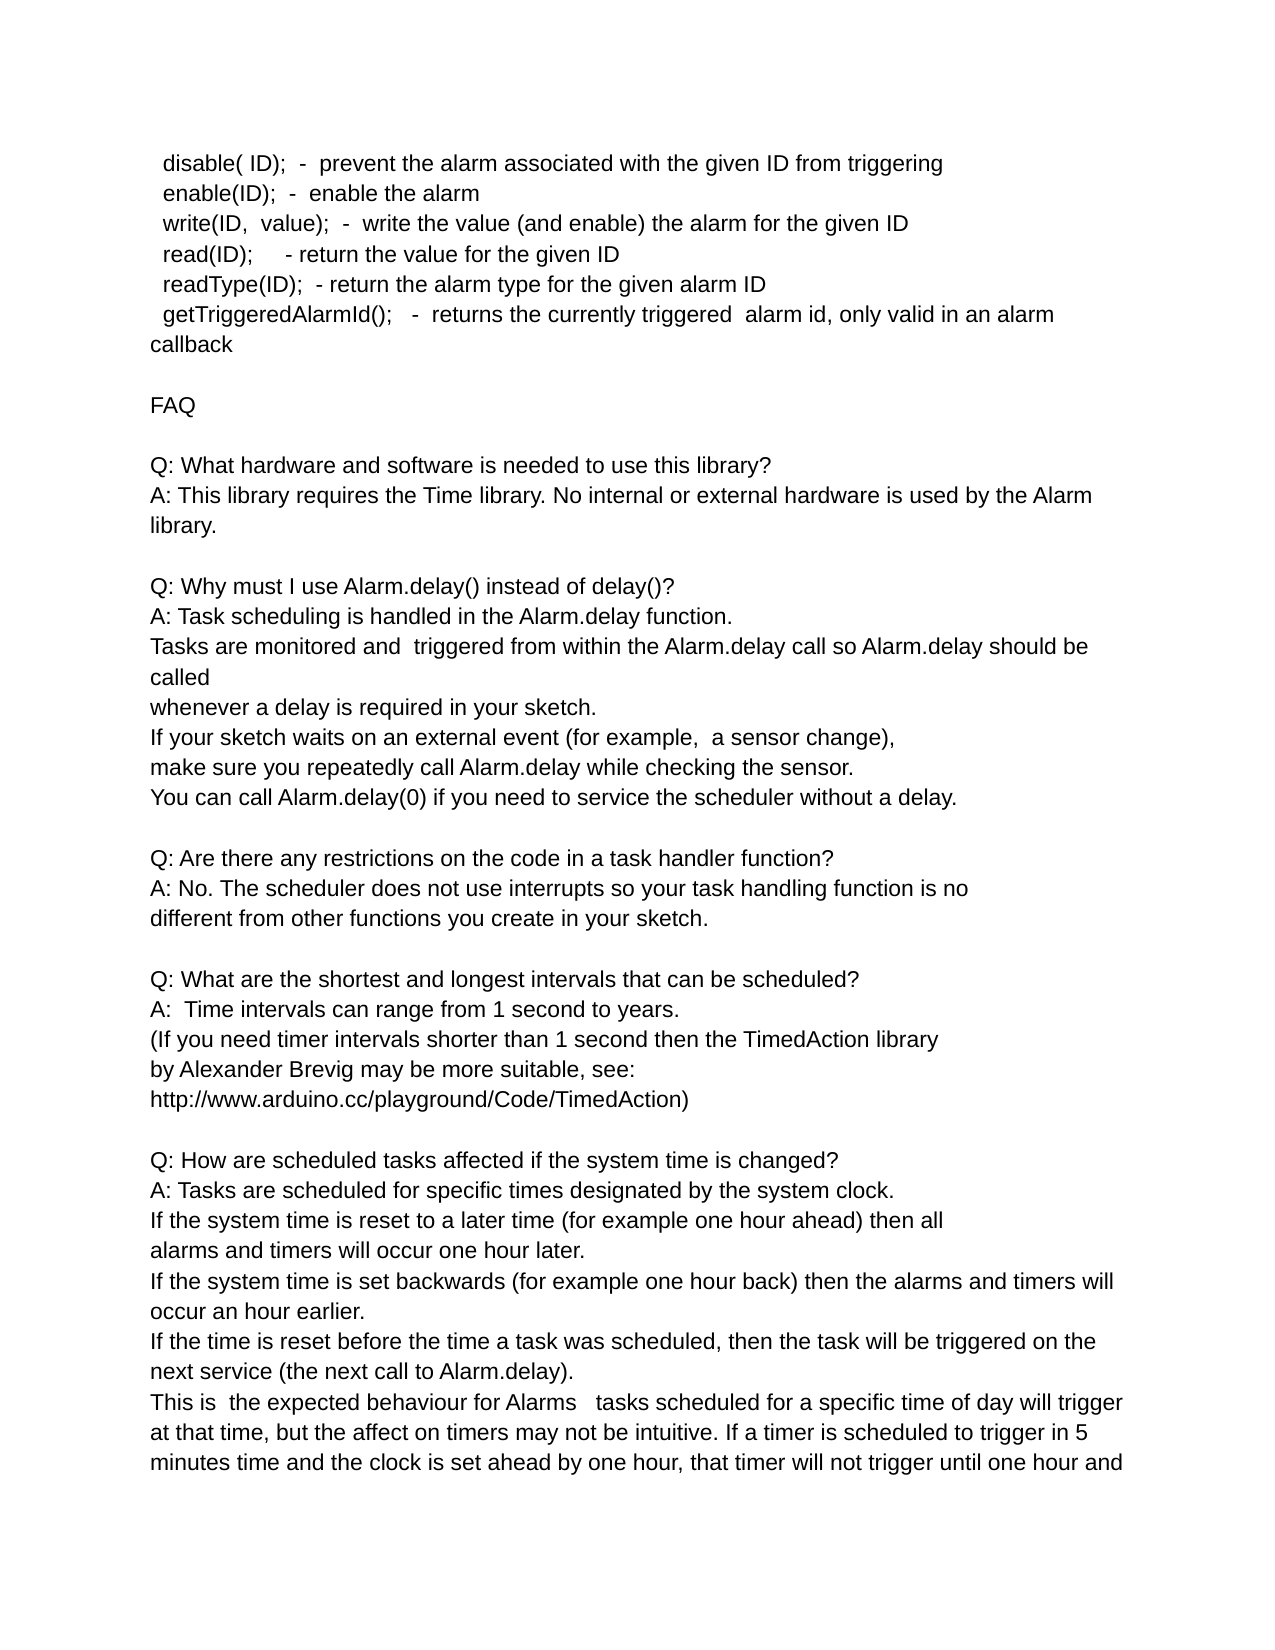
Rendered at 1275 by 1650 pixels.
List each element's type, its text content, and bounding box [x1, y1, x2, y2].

text Q: What hardware and software is needed to use this library? [150, 452, 1125, 478]
text This is the expected behaviour for Alarms tasks scheduled for a specific time of day will trigger at that time, but the affect on timers may not be intuitive. If a timer is scheduled to trigger in 5 minutes time and the clock is set ahead by one hour, that timer will not trigger until one hour and [150, 1388, 1125, 1475]
text by Alexander Brevig may be more suitable, see: http://www.arduino.cc/playground/Code/TimedAction) [150, 1056, 1125, 1113]
text enable(ID); - enable the alarm [150, 180, 1125, 207]
text If the time is reset before the time a task was scheduled, then the task will be triggered on the next service (the next call to Alarm.delay). [150, 1328, 1125, 1385]
text whenever a delay is required in your sketch. [150, 694, 1125, 720]
text disable( ID); - prevent the alarm associated with the given ID from triggering [150, 150, 1125, 176]
text getTriggeredAlarmId(); - returns the currently triggered alarm id, only valid in an alarm callback [150, 301, 1125, 358]
text If the system time is set backwards (for example one hour back) then the alarms and timers will occur an hour earlier. [150, 1268, 1125, 1324]
text write(ID, value); - write the value (and enable) the alarm for the given ID [150, 210, 1125, 237]
text alarms and timers will occur one hour later. [150, 1237, 1125, 1264]
text If your sketch waits on an external event (for example, a sensor change), [150, 724, 1125, 750]
text Q: Are there any restrictions on the code in a task handler function? [150, 845, 1125, 871]
text Q: Why must I use Alarm.delay() instead of delay()? [150, 573, 1125, 599]
text read(ID); - return the value for the given ID [150, 241, 1125, 267]
text A: Tasks are scheduled for specific times designated by the system clock. [150, 1177, 1125, 1203]
text If the system time is reset to a later time (for example one hour ahead) then all [150, 1207, 1125, 1234]
text make sure you repeatedly call Alarm.delay while checking the sensor. [150, 754, 1125, 781]
text FAQ [150, 392, 1125, 418]
text Tasks are monitored and triggered from within the Alarm.delay call so Alarm.delay should be called [150, 633, 1125, 690]
text Q: How are scheduled tasks affected if the system time is changed? [150, 1147, 1125, 1173]
text different from other functions you create in your sketch. [150, 905, 1125, 932]
text A: Task scheduling is handled in the Alarm.delay function. [150, 603, 1125, 629]
text A: Time intervals can range from 1 second to years. [150, 996, 1125, 1022]
text (If you need timer intervals shorter than 1 second then the TimedAction library [150, 1026, 1125, 1052]
text You can call Alarm.delay(0) if you need to service the scheduler without a delay. [150, 784, 1125, 811]
text readType(ID); - return the alarm type for the given alarm ID [150, 271, 1125, 297]
text Q: What are the shortest and longest intervals that can be scheduled? [150, 966, 1125, 992]
text A: No. The scheduler does not use interrupts so your task handling function is no [150, 875, 1125, 901]
text A: This library requires the Time library. No internal or external hardware is used by the Alarm library. [150, 482, 1125, 539]
